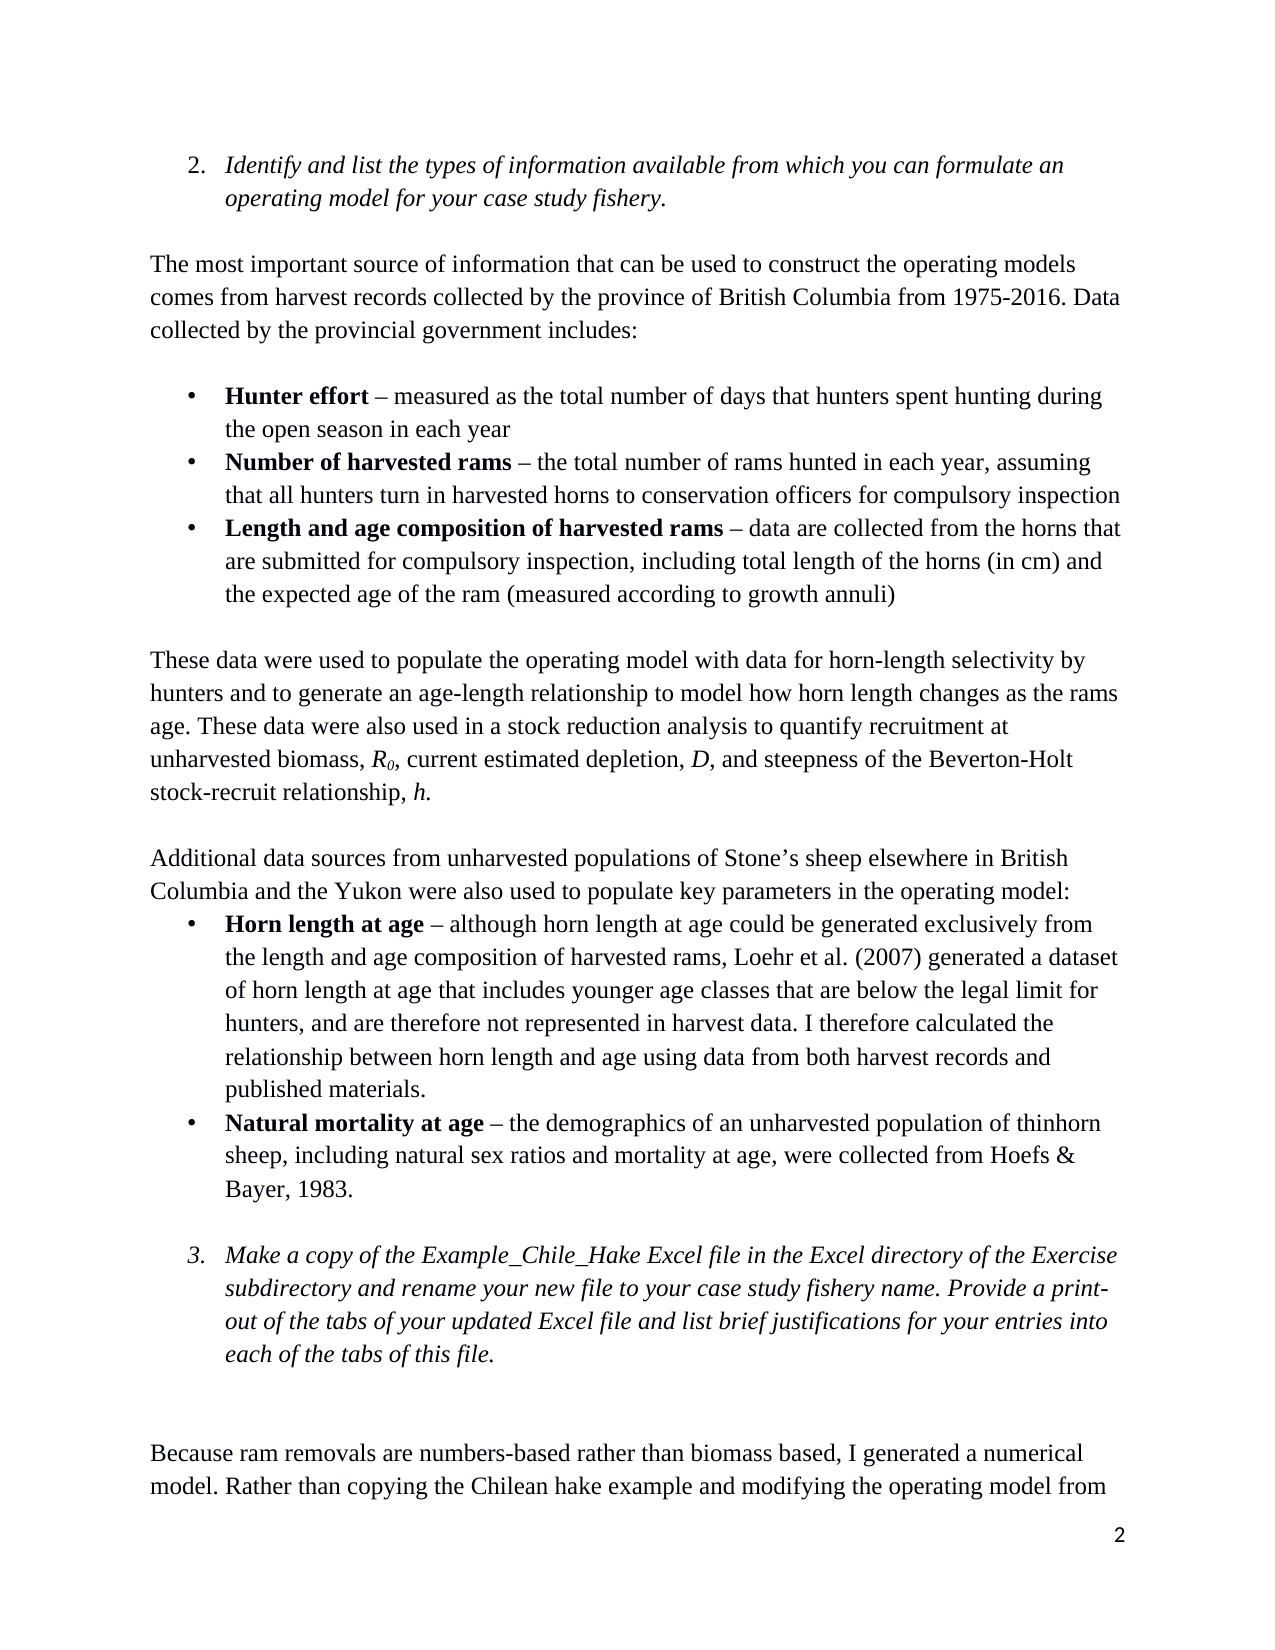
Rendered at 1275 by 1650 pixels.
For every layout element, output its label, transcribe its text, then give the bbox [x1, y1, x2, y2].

list Because ram removals are numbers-based rather than biomass based, I generated a numerical model. Rather than copying the Chilean hake example and modifying the operating model from [150, 1438, 1125, 1499]
list Length and age composition of harvested rams – data are collected from the horns that are submitted for compulsory inspection, including total length of the horns (in cm) and the expected age of the ram (measured according to growth annuli) [187, 513, 1125, 608]
list Make a copy of the Example_Chile_Hake Excel file in the Excel directory of the Exercise subdirectory and rename your new file to your case study fishery name. Provide a print-out of the tabs of your updated Excel file and list brief justifications for your entries into each of the tabs of this file. [187, 1240, 1125, 1367]
list Identify and list the types of information available from which you can formulate an operating model for your case study fishery. [187, 150, 1125, 212]
list Hunter effort – measured as the total number of days that hunters spent hunting during the open season in each year [187, 381, 1125, 443]
list Horn length at age – although horn length at age could be generated exclusively from the length and age composition of harvested rams, Loehr et al. (2007)⁠ generated a dataset of horn length at age that includes younger age classes that are below the legal limit for hunters, and are therefore not represented in harvest data. I therefore calculated the relationship between horn length and age using data from both harvest records and published materials. [187, 909, 1125, 1103]
list Additional data sources from unharvested populations of Stone’s sheep elsewhere in British Columbia and the Yukon were also used to populate key parameters in the operating model: [150, 843, 1125, 905]
list These data were used to populate the operating model with data for horn-length selectivity by hunters and to generate an age-length relationship to model how horn length changes as the rams age. These data were also used in a stock reduction analysis to quantify recruitment at unharvested biomass, R0, current estimated depletion, D, and steepness of the Beverton-Holt stock-recruit relationship, h. [150, 645, 1125, 806]
list The most important source of information that can be used to construct the operating models comes from harvest records collected by the province of British Columbia from 1975-2016. Data collected by the provincial government includes: [150, 249, 1125, 344]
list Natural mortality at age – the demographics of an unharvested population of thinhorn sheep, including natural sex ratios and mortality at age, were collected from Hoefs & Bayer, 1983. [187, 1108, 1125, 1202]
list Number of harvested rams – the total number of rams hunted in each year, assuming that all hunters turn in harvested horns to conservation officers for compulsory inspection [187, 447, 1125, 509]
